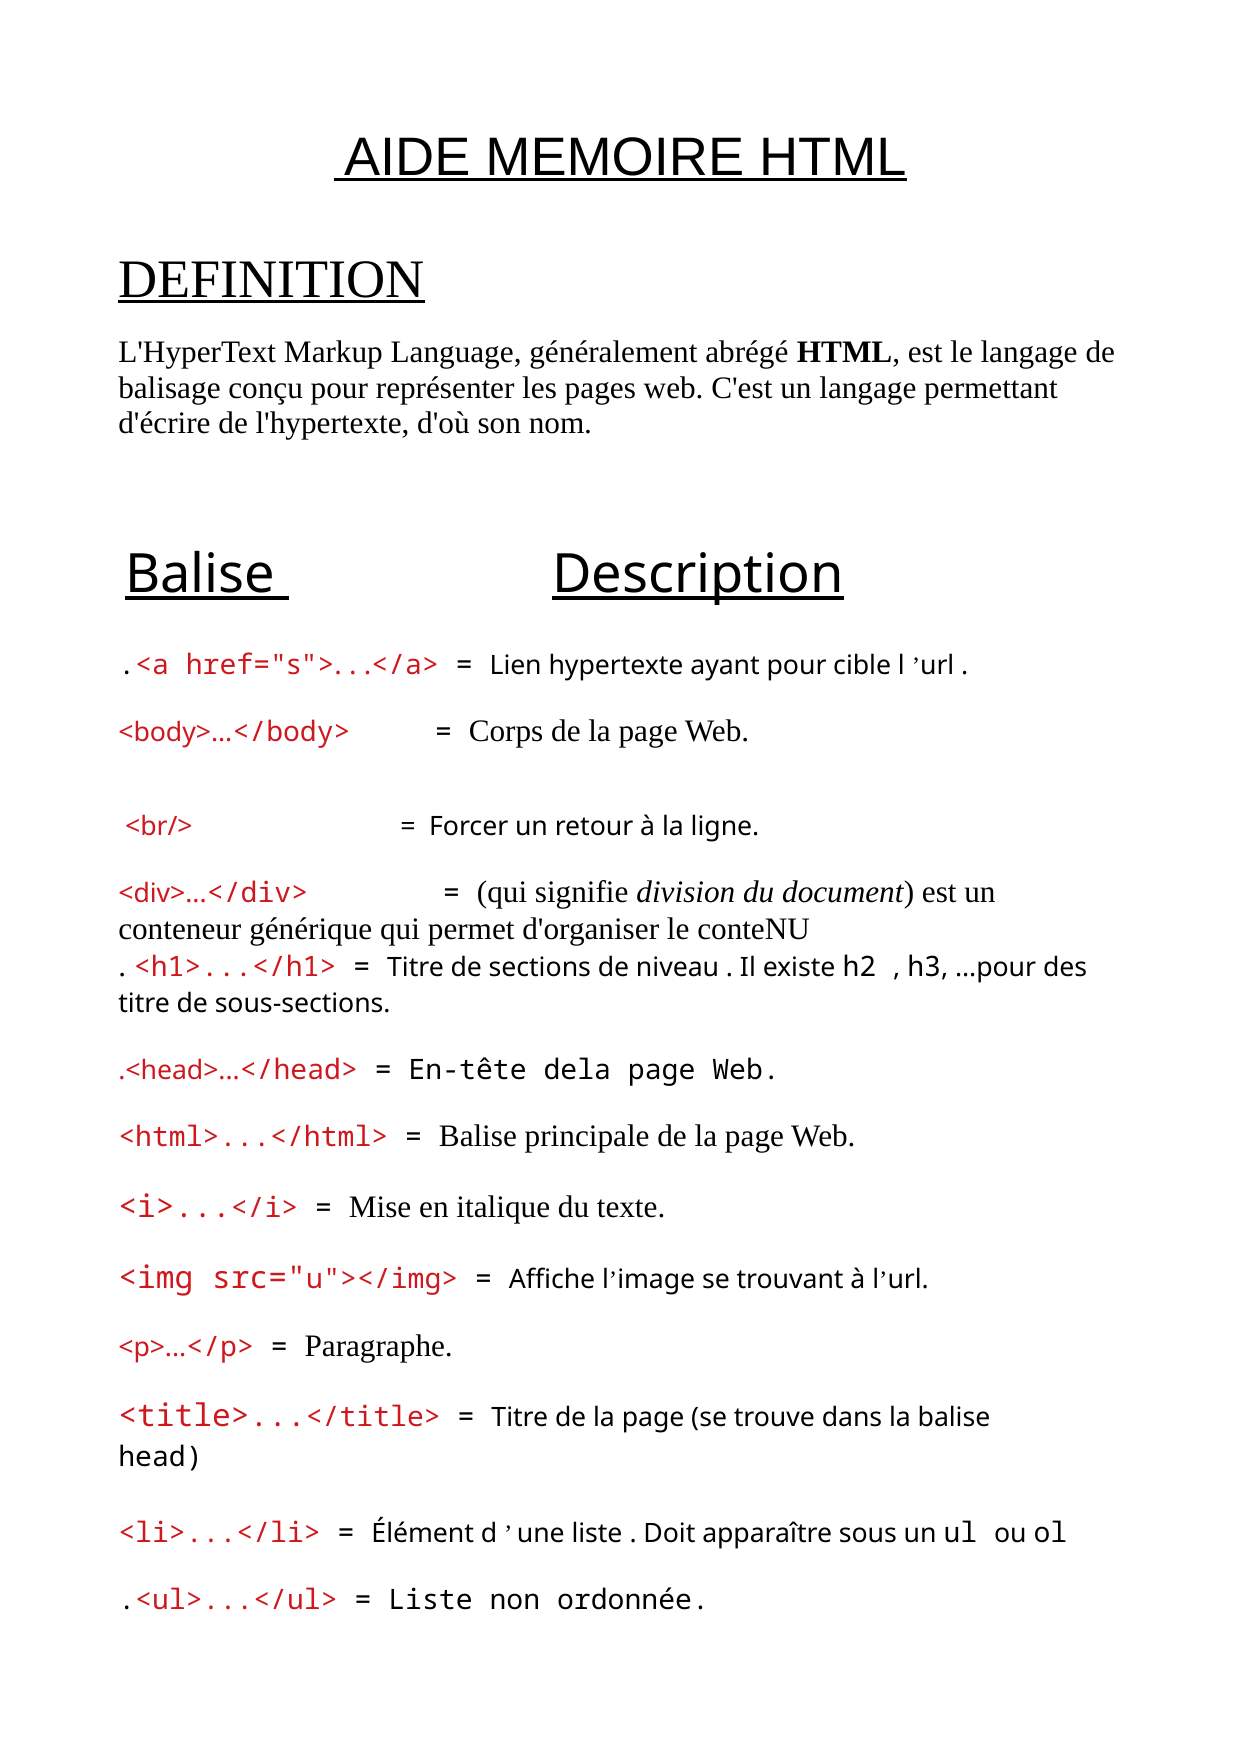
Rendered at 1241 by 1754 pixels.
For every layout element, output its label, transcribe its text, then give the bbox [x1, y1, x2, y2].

text DEFINITION [118, 247, 1122, 309]
text <br/> = Forcer un retour à la ligne. [118, 807, 1122, 843]
text .<head>...</head> = En-tête dela page Web. [118, 1049, 1122, 1088]
text <body>...</body> = Corps de la page Web. [118, 711, 1122, 749]
text L'HyperText Markup Language, généralement abrégé HTML, est le langage de balisage conçu pour représenter les pages web. C'est un langage permettant d'écrire de l'hypertexte, d'où son nom. [118, 333, 1122, 441]
text head) [118, 1436, 1122, 1474]
text <i>...</i> = Mise en italique du texte. [118, 1183, 1122, 1226]
text <html>...</html> = Balise principale de la page Web. [118, 1116, 1122, 1155]
text <div>...</div> = (qui signifie division du document) est un conteneur générique qui permet d'organiser le conteNU [118, 872, 1122, 946]
text .<ul>...</ul> = Liste non ordonnée. [118, 1580, 1122, 1618]
text <title>...</title> = Titre de la page (se trouve dans la balise [118, 1393, 1122, 1436]
text <p>...</p> = Paragraphe. [118, 1326, 1122, 1364]
text Balise Description [118, 534, 1122, 608]
text . <h1>...</h1> = Titre de sections de niveau . Il existe h2 , h3, ...pour des titre de sous-sections. [118, 946, 1122, 1021]
subtitle AIDE MEMOIRE HTML [118, 124, 1122, 187]
text .<a href="s">. . .</a> = Lien hypertexte ayant pour cible l ’url . [118, 644, 1122, 682]
text <li>...</li> = Élément d ’ une liste . Doit apparaître sous un ul ou ol [118, 1513, 1122, 1551]
text <img src="u"></img> = Affiche l’image se trouvant à l’url. [118, 1255, 1122, 1297]
